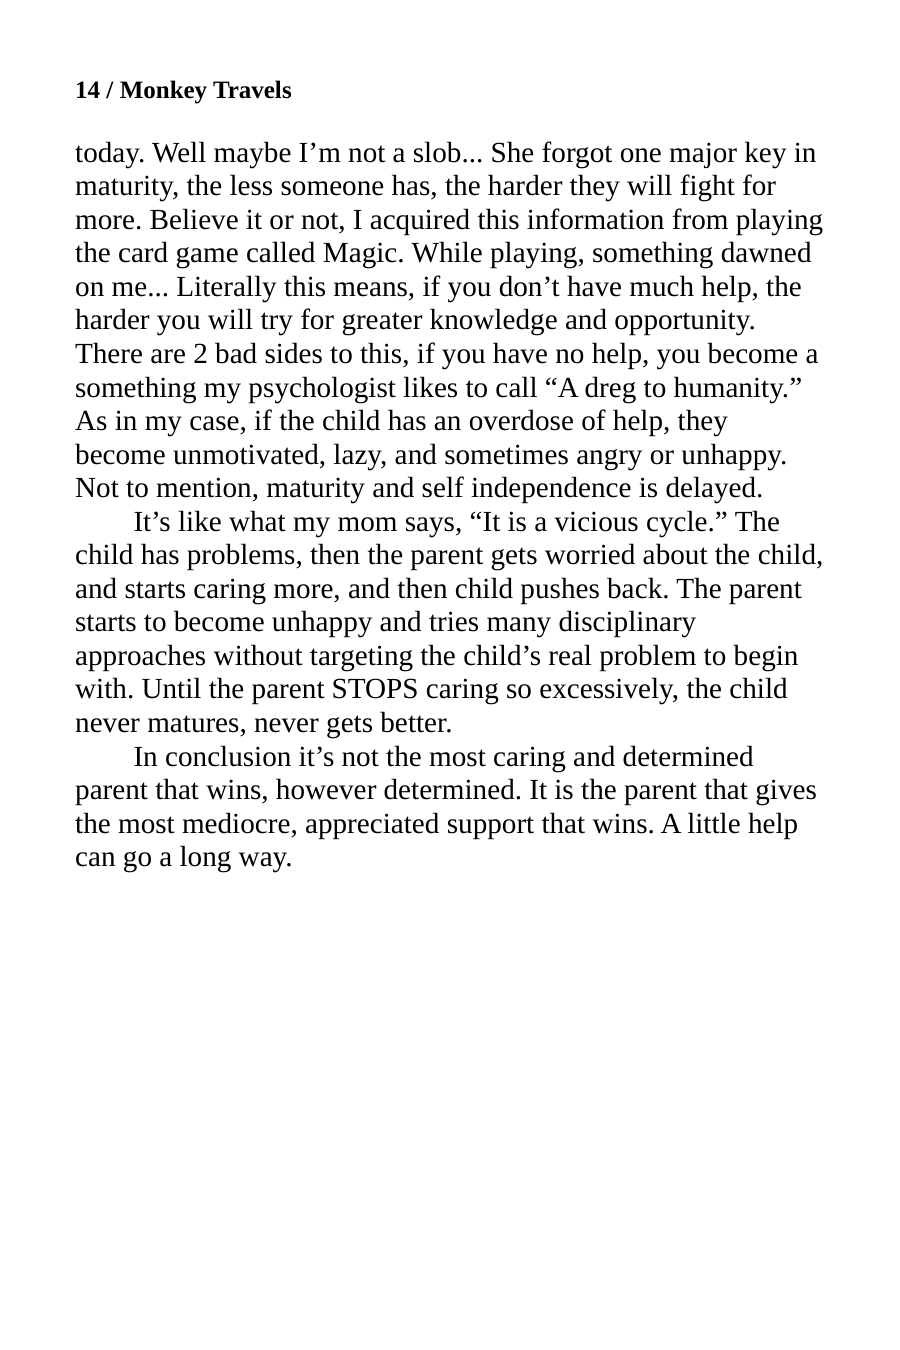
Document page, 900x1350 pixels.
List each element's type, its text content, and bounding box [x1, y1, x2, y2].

text It’s like what my mom says, “It is a vicious cycle.” The child has problems, then the parent gets worried about the child, and starts caring more, and then child pushes back. The parent starts to become unhappy and tries many disciplinary approaches without targeting the child’s real problem to begin with. Until the parent STOPS caring so excessively, the child never matures, never gets better. [75, 504, 825, 739]
text In conclusion it’s not the most caring and determined parent that wins, however determined. It is the parent that gives the most mediocre, appreciated support that wins. A little help can go a long way. [75, 739, 825, 873]
text today. Well maybe I’m not a slob... She forgot one major key in maturity, the less someone has, the harder they will fight for more. Believe it or not, I acquired this information from playing the card game called Magic. While playing, something dawned on me... Literally this means, if you don’t have much help, the harder you will try for greater knowledge and opportunity. There are 2 bad sides to this, if you have no help, you become a something my psychologist likes to call “A dreg to humanity.” As in my case, if the child has an overdose of help, they become unmotivated, lazy, and sometimes angry or unhappy. Not to mention, maturity and self independence is delayed. [75, 135, 825, 504]
